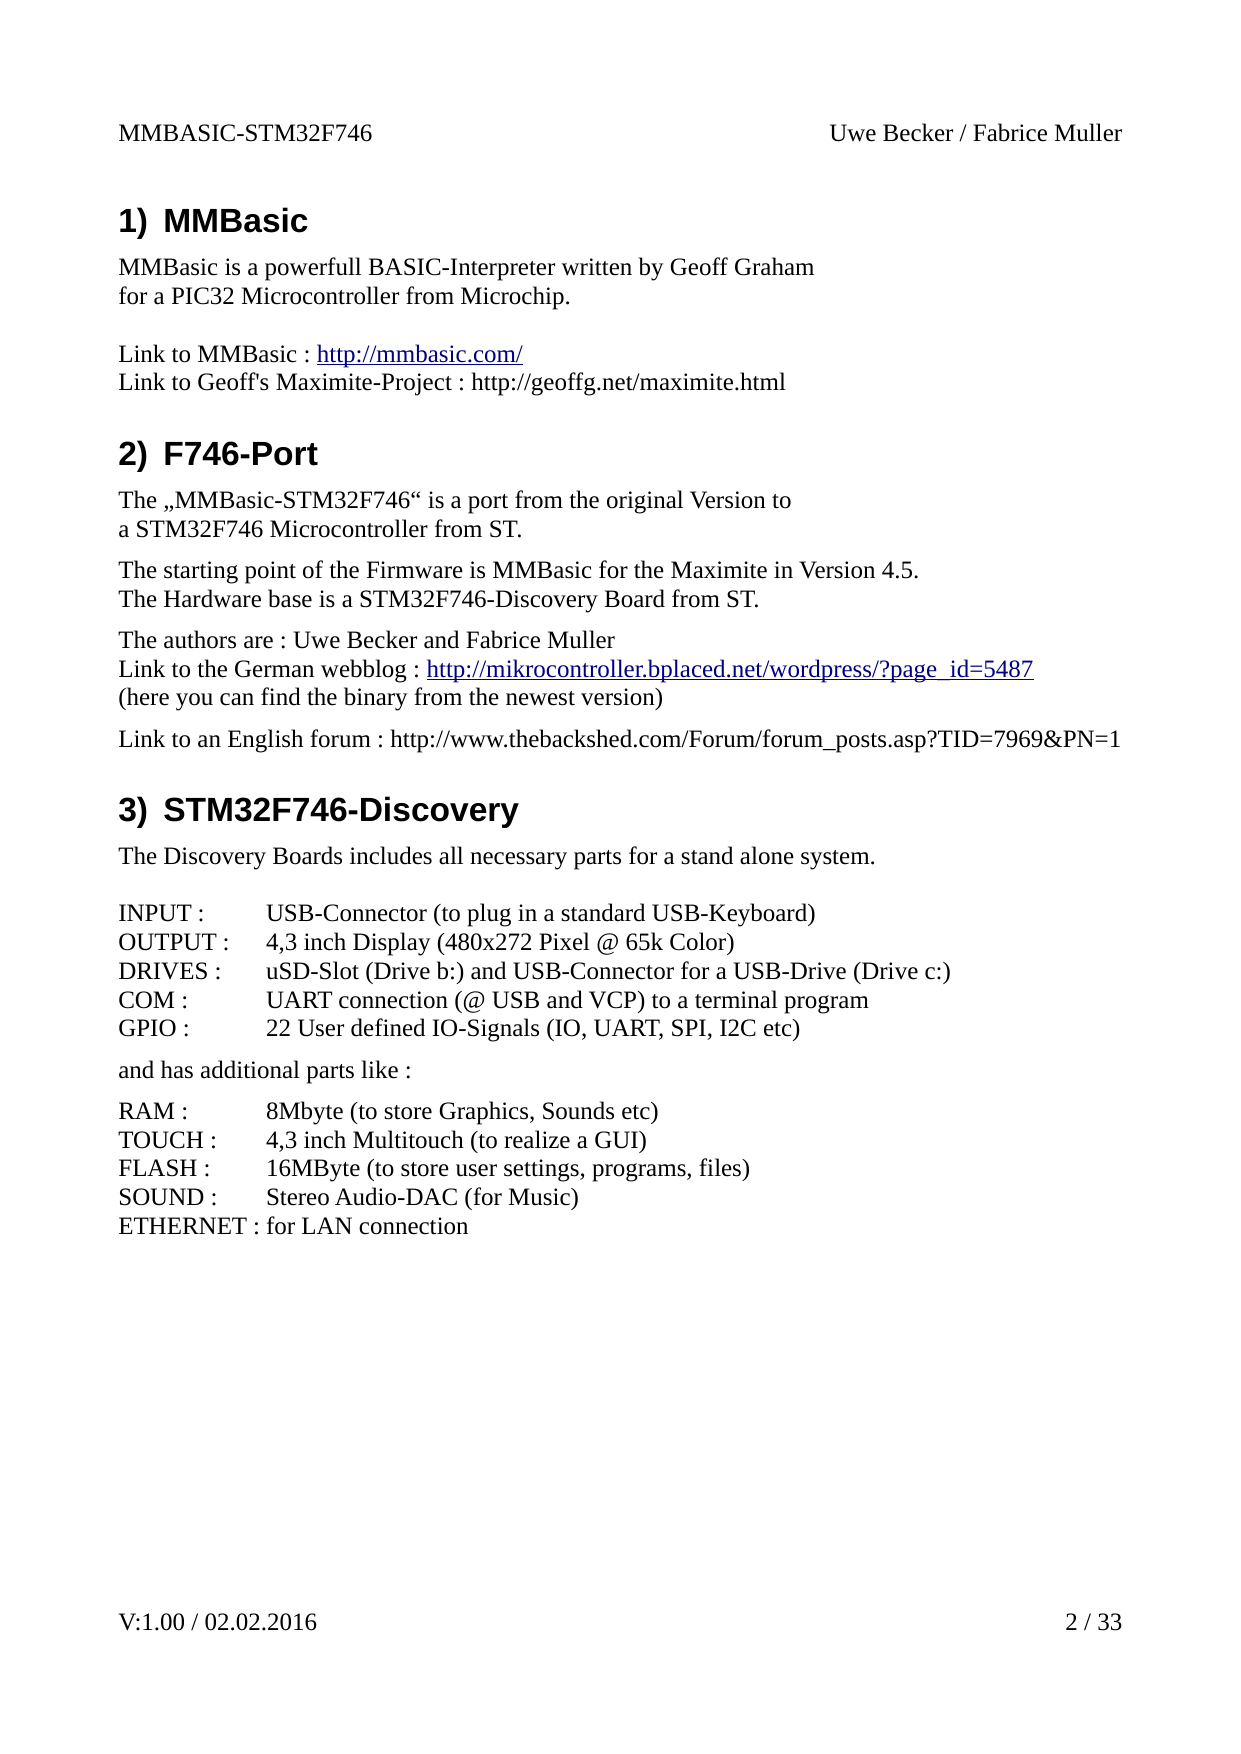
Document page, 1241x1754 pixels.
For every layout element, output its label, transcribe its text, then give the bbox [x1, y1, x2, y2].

text The „MMBasic-STM32F746“ is a port from the original Version to a STM32F746 Microcontroller from ST. [118, 485, 1122, 542]
text The starting point of the Firmware is MMBasic for the Maximite in Version 4.5. The Hardware base is a STM32F746-Discovery Board from ST. [118, 555, 1122, 612]
subtitle F746-Port [118, 434, 1122, 472]
text MMBasic is a powerfull BASIC-Interpreter written by Geoff Graham for a PIC32 Microcontroller from Microchip. Link to MMBasic : http://mmbasic.com/ Link to Geoff's Maximite-Project : http://geoffg.net/maximite.html [118, 252, 1122, 396]
text and has additional parts like : [118, 1055, 1122, 1083]
text The authors are : Uwe Becker and Fabrice Muller Link to the German webblog : http://mikrocontroller.bplaced.net/wordpress/?page_id=5487 (here you can find the binary from the newest version) [118, 625, 1122, 711]
subtitle MMBasic [118, 201, 1122, 240]
text Link to an English forum : http://www.thebackshed.com/Forum/forum_posts.asp?TID=7969&PN=1 [118, 724, 1122, 752]
text The Discovery Boards includes all necessary parts for a stand alone system. INPUT : USB-Connector (to plug in a standard USB-Keyboard) OUTPUT : 4,3 inch Display (480x272 Pixel @ 65k Color) DRIVES : uSD-Slot (Drive b:) and USB-Connector for a USB-Drive (Drive c:) COM : UART connection (@ USB and VCP) to a terminal program GPIO : 22 User defined IO-Signals (IO, UART, SPI, I2C etc) [118, 841, 1122, 1042]
text RAM : 8Mbyte (to store Graphics, Sounds etc) TOUCH : 4,3 inch Multitouch (to realize a GUI) FLASH : 16MByte (to store user settings, programs, files) SOUND : Stereo Audio-DAC (for Music) ETHERNET : for LAN connection [118, 1096, 1122, 1268]
subtitle STM32F746-Discovery [118, 790, 1122, 828]
